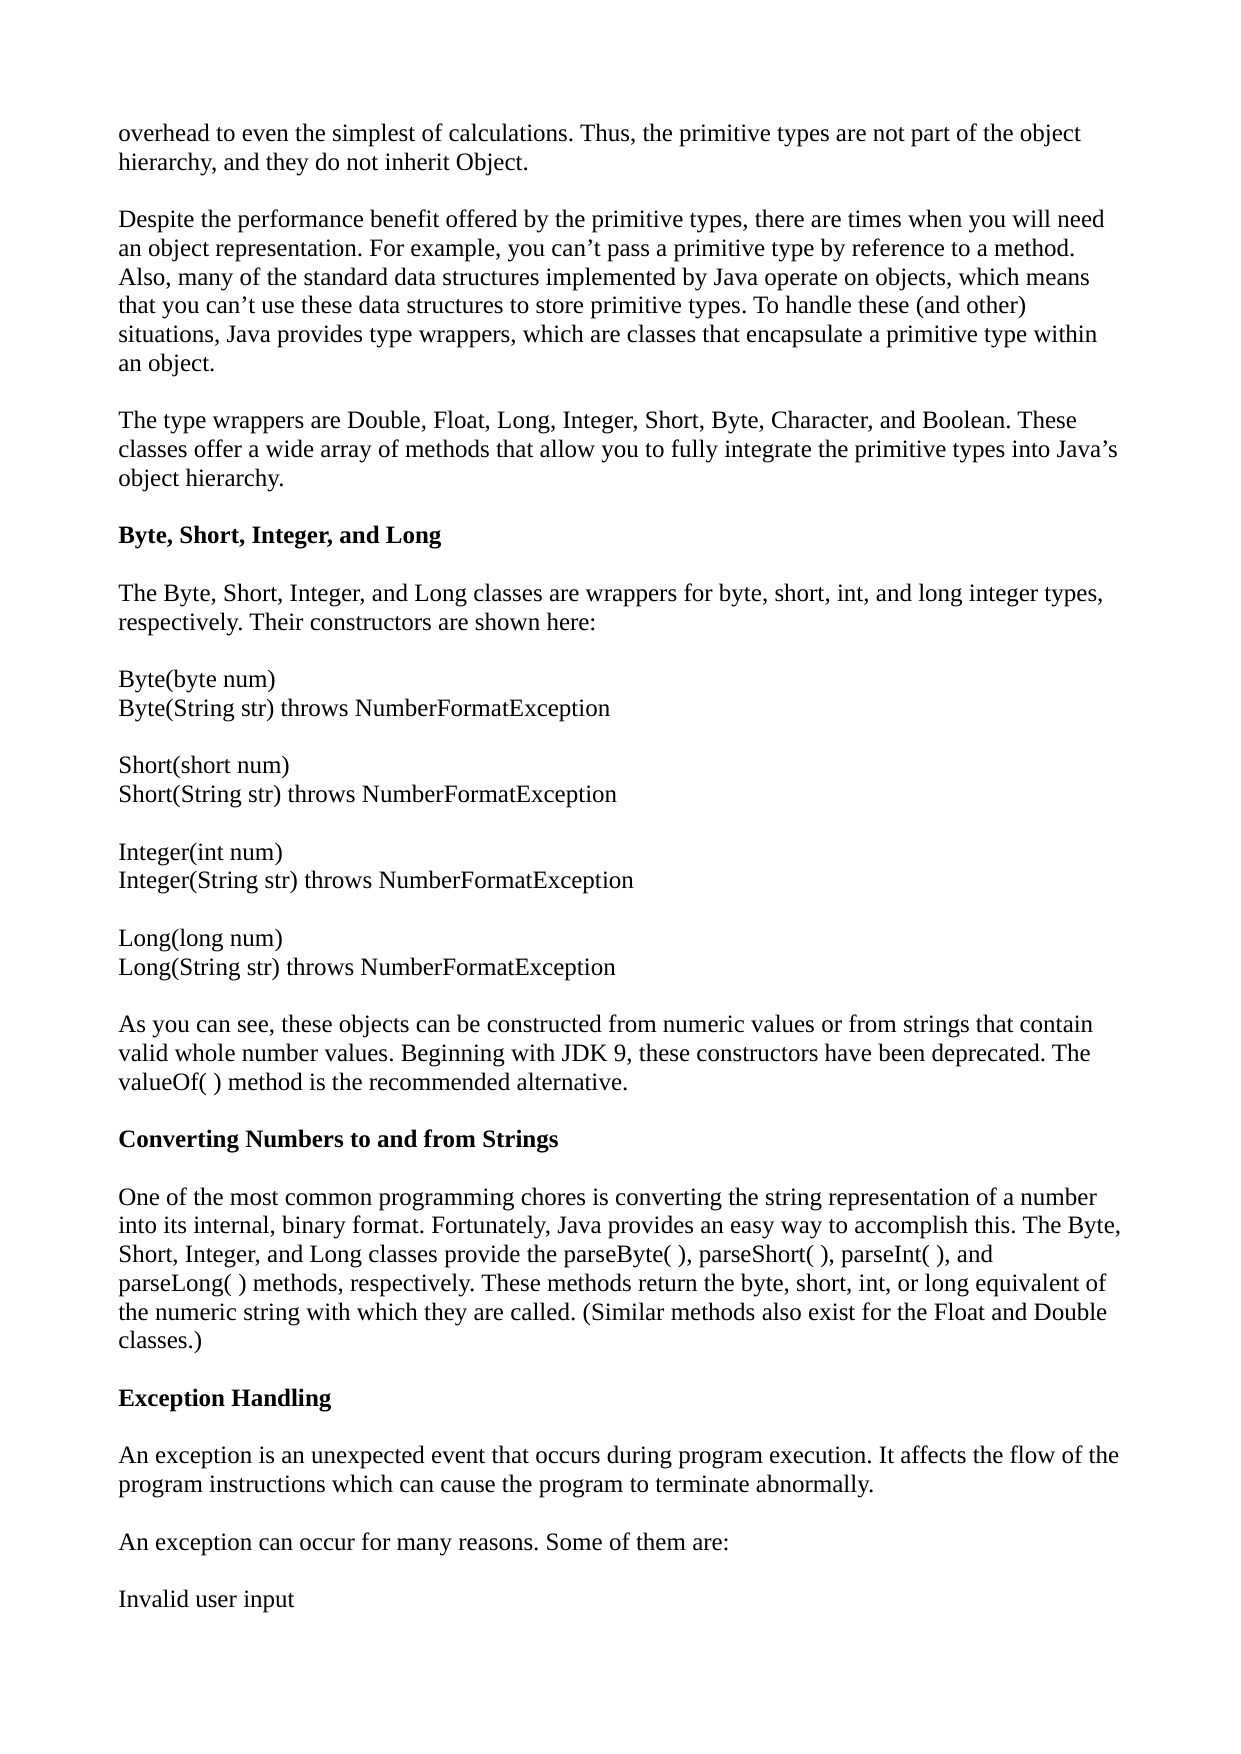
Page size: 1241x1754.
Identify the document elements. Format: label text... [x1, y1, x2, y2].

text Byte(byte num) [118, 664, 1122, 693]
text An exception is an unexpected event that occurs during program execution. It affects the flow of the program instructions which can cause the program to terminate abnormally. [118, 1441, 1122, 1498]
text The Byte, Short, Integer, and Long classes are wrappers for byte, short, int, and long integer types, respectively. Their constructors are shown here: [118, 578, 1122, 636]
text Byte(String str) throws NumberFormatException [118, 693, 1122, 722]
text The type wrappers are Double, Float, Long, Integer, Short, Byte, Character, and Boolean. These classes offer a wide array of methods that allow you to fully integrate the primitive types into Java’s object hierarchy. [118, 406, 1122, 492]
text One of the most common programming chores is converting the string representation of a number into its internal, binary format. Fortunately, Java provides an easy way to accomplish this. The Byte, Short, Integer, and Long classes provide the parseByte( ), parseShort( ), parseInt( ), and parseLong( ) methods, respectively. These methods return the byte, short, int, or long equivalent of the numeric string with which they are called. (Similar methods also exist for the Float and Double classes.) [118, 1182, 1122, 1354]
text As you can see, these objects can be constructed from numeric values or from strings that contain valid whole number values. Beginning with JDK 9, these constructors have been deprecated. The valueOf( ) method is the recommended alternative. [118, 1009, 1122, 1096]
text Long(String str) throws NumberFormatException [118, 952, 1122, 981]
text overhead to even the simplest of calculations. Thus, the primitive types are not part of the object hierarchy, and they do not inherit Object. [118, 118, 1122, 176]
text Short(String str) throws NumberFormatException [118, 779, 1122, 808]
text An exception can occur for many reasons. Some of them are: [118, 1527, 1122, 1556]
text Converting Numbers to and from Strings [118, 1124, 1122, 1153]
text Byte, Short, Integer, and Long [118, 521, 1122, 549]
text Despite the performance benefit offered by the primitive types, there are times when you will need an object representation. For example, you can’t pass a primitive type by reference to a method. Also, many of the standard data structures implemented by Java operate on objects, which means that you can’t use these data structures to store primitive types. To handle these (and other) situations, Java provides type wrappers, which are classes that encapsulate a primitive type within an object. [118, 204, 1122, 377]
text Integer(int num) [118, 837, 1122, 866]
text Long(long num) [118, 923, 1122, 952]
text Integer(String str) throws NumberFormatException [118, 866, 1122, 894]
text Short(short num) [118, 751, 1122, 779]
text Exception Handling [118, 1383, 1122, 1412]
text Invalid user input [118, 1584, 1122, 1613]
